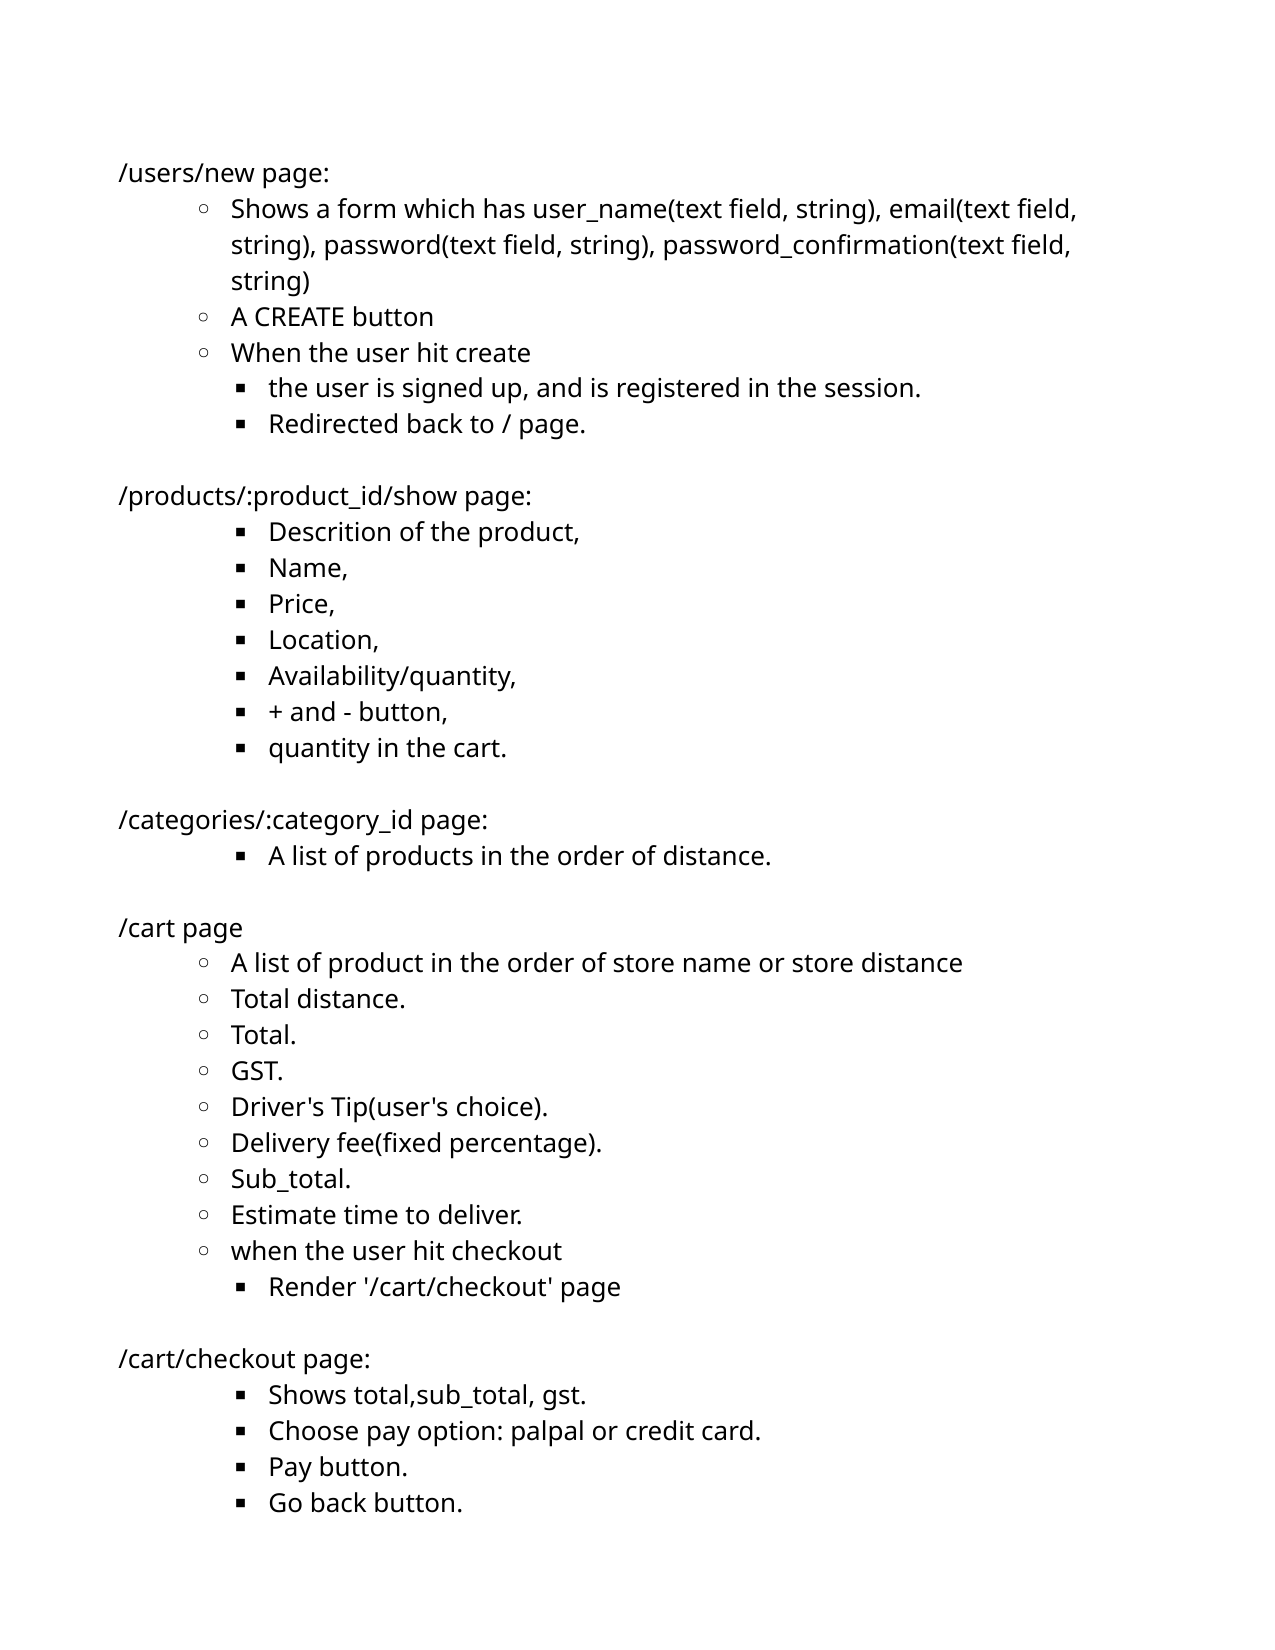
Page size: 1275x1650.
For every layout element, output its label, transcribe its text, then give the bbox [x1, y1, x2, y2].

list Name, [231, 549, 1157, 585]
list Choose pay option: palpal or credit card. [231, 1412, 1157, 1448]
list Shows total,sub_total, gst. [231, 1376, 1157, 1412]
list Total distance. [193, 981, 1157, 1017]
list Estimate time to deliver. [193, 1196, 1157, 1232]
list GST. [193, 1052, 1157, 1088]
text /cart/checkout page: [118, 1340, 1157, 1376]
list when the user hit checkout [193, 1232, 1157, 1268]
list Descrition of the product, [231, 513, 1157, 549]
list A list of product in the order of store name or store distance [193, 945, 1157, 981]
list Go back button. [231, 1484, 1157, 1520]
list Render '/cart/checkout' page [231, 1268, 1157, 1304]
text /users/new page: [118, 154, 1157, 190]
list Pay button. [231, 1448, 1157, 1484]
list Delivery fee(fixed percentage). [193, 1124, 1157, 1160]
list A list of products in the order of distance. [231, 837, 1157, 873]
list Redirected back to / page. [231, 406, 1157, 442]
list Price, [231, 585, 1157, 621]
list + and - button, [231, 693, 1157, 729]
list Availability/quantity, [231, 657, 1157, 693]
list Sub_total. [193, 1160, 1157, 1196]
list the user is signed up, and is registered in the session. [231, 370, 1157, 406]
list Shows a form which has user_name(text field, string), email(text field, string), password(text field, string), password_confirmation(text field, string) [193, 190, 1157, 298]
list When the user hit create [193, 334, 1157, 370]
text /products/:product_id/show page: [118, 477, 1157, 513]
list Location, [231, 621, 1157, 657]
list Driver's Tip(user's choice). [193, 1088, 1157, 1124]
text /categories/:category_id page: [118, 801, 1157, 837]
list A CREATE button [193, 298, 1157, 334]
list Total. [193, 1017, 1157, 1052]
text /cart page [118, 909, 1157, 945]
list quantity in the cart. [231, 729, 1157, 765]
